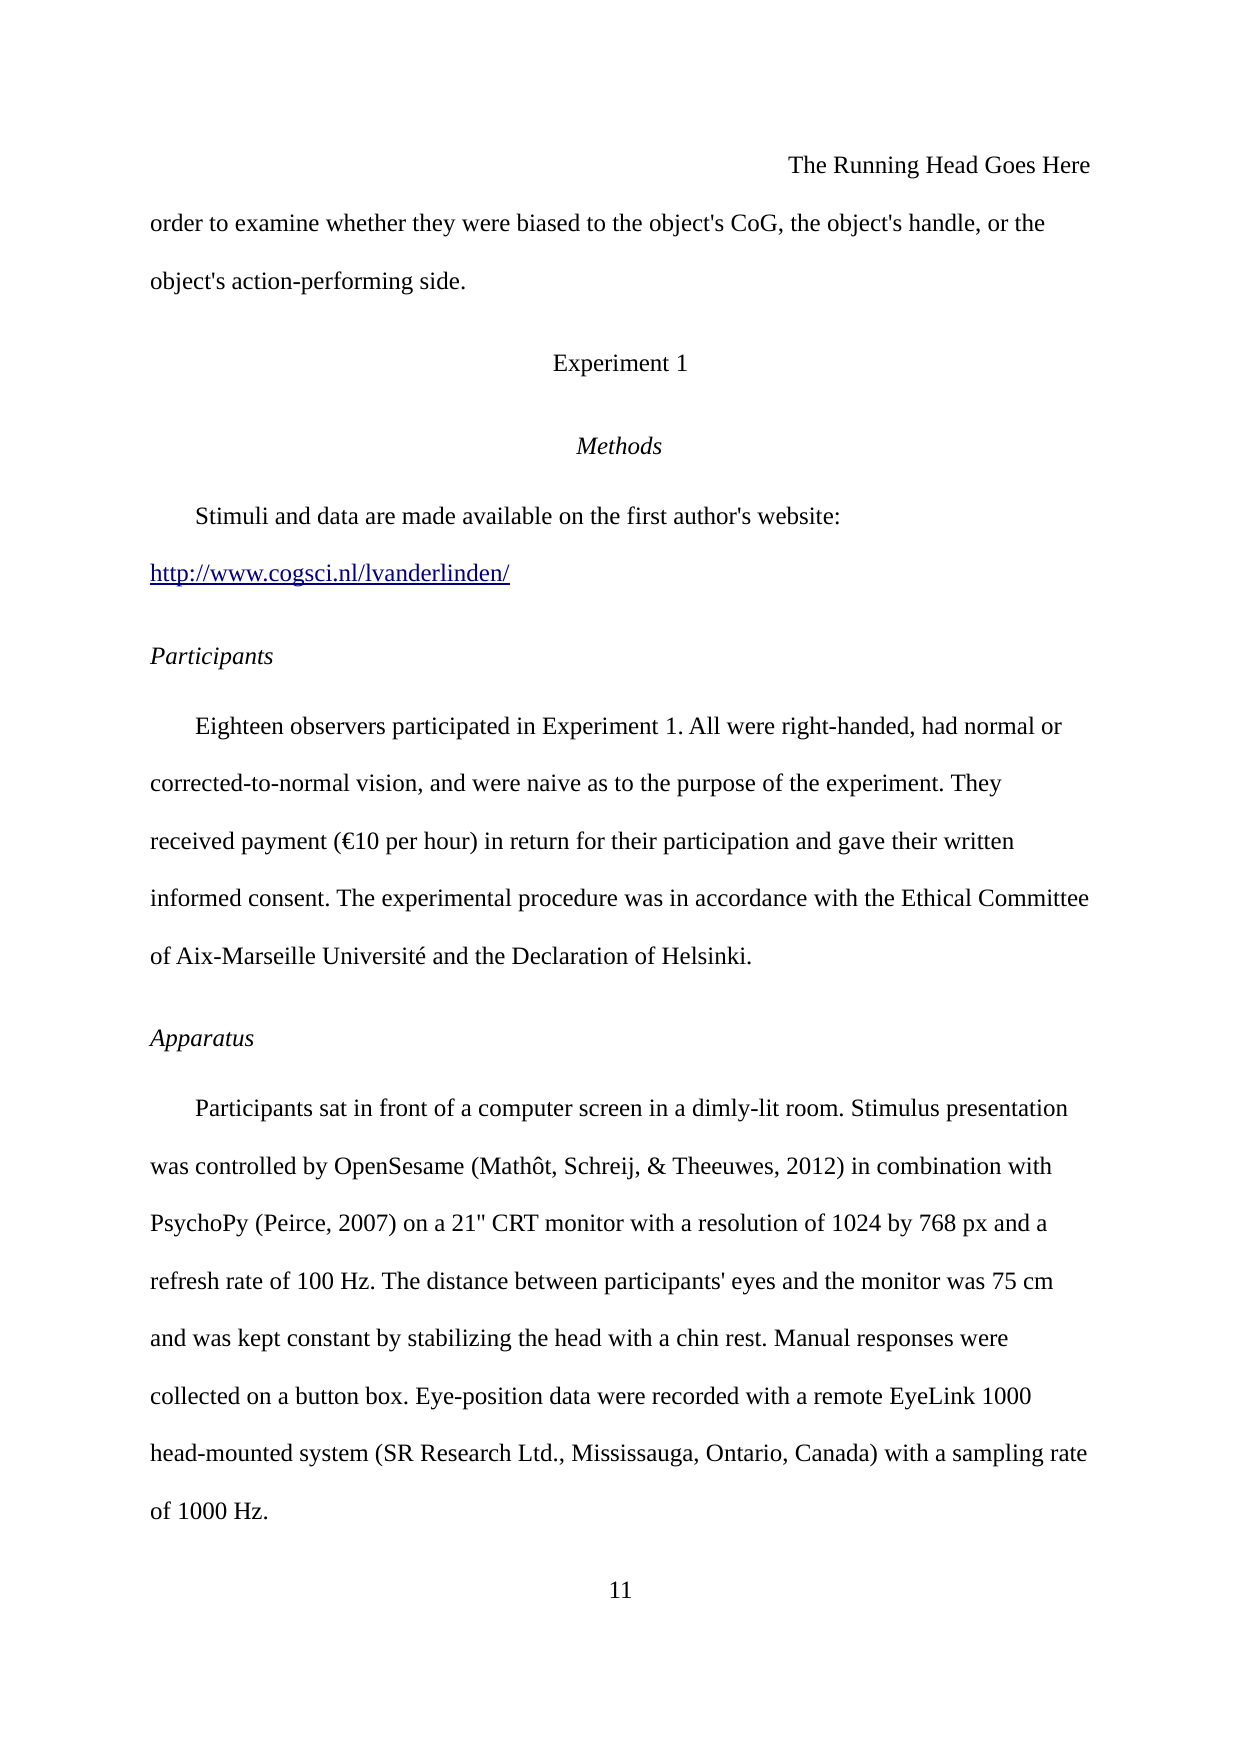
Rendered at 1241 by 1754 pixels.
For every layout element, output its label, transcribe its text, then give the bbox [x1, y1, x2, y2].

subtitle Apparatus [150, 1023, 1091, 1052]
text Eighteen observers participated in Experiment 1. All were right-handed, had normal or corrected-to-normal vision, and were naive as to the purpose of the experiment. They received payment (€10 per hour) in return for their participation and gave their written informed consent. The experimental procedure was in accordance with the Ethical Committee of Aix-Marseille Université and the Declaration of Helsinki. [150, 711, 1091, 969]
subtitle Methods [150, 431, 1091, 459]
text order to examine whether they were biased to the object's CoG, the object's handle, or the object's action-performing side. [150, 208, 1091, 294]
subtitle Experiment 1 [150, 348, 1091, 377]
text Stimuli and data are made available on the first author's website: http://www.cogsci.nl/lvanderlinden/ [150, 501, 1091, 587]
subtitle Participants [150, 641, 1091, 669]
text Participants sat in front of a computer screen in a dimly-lit room. Stimulus presentation was controlled by OpenSesame (Mathôt, Schreij, & Theeuwes, 2012) in combination with PsychoPy (Peirce, 2007) on a 21'' CRT monitor with a resolution of 1024 by 768 px and a refresh rate of 100 Hz. The distance between participants' eyes and the monitor was 75 cm and was kept constant by stabilizing the head with a chin rest. Manual responses were collected on a button box. Eye-position data were recorded with a remote EyeLink 1000 head-mounted system (SR Research Ltd., Mississauga, Ontario, Canada) with a sampling rate of 1000 Hz. [150, 1093, 1091, 1524]
